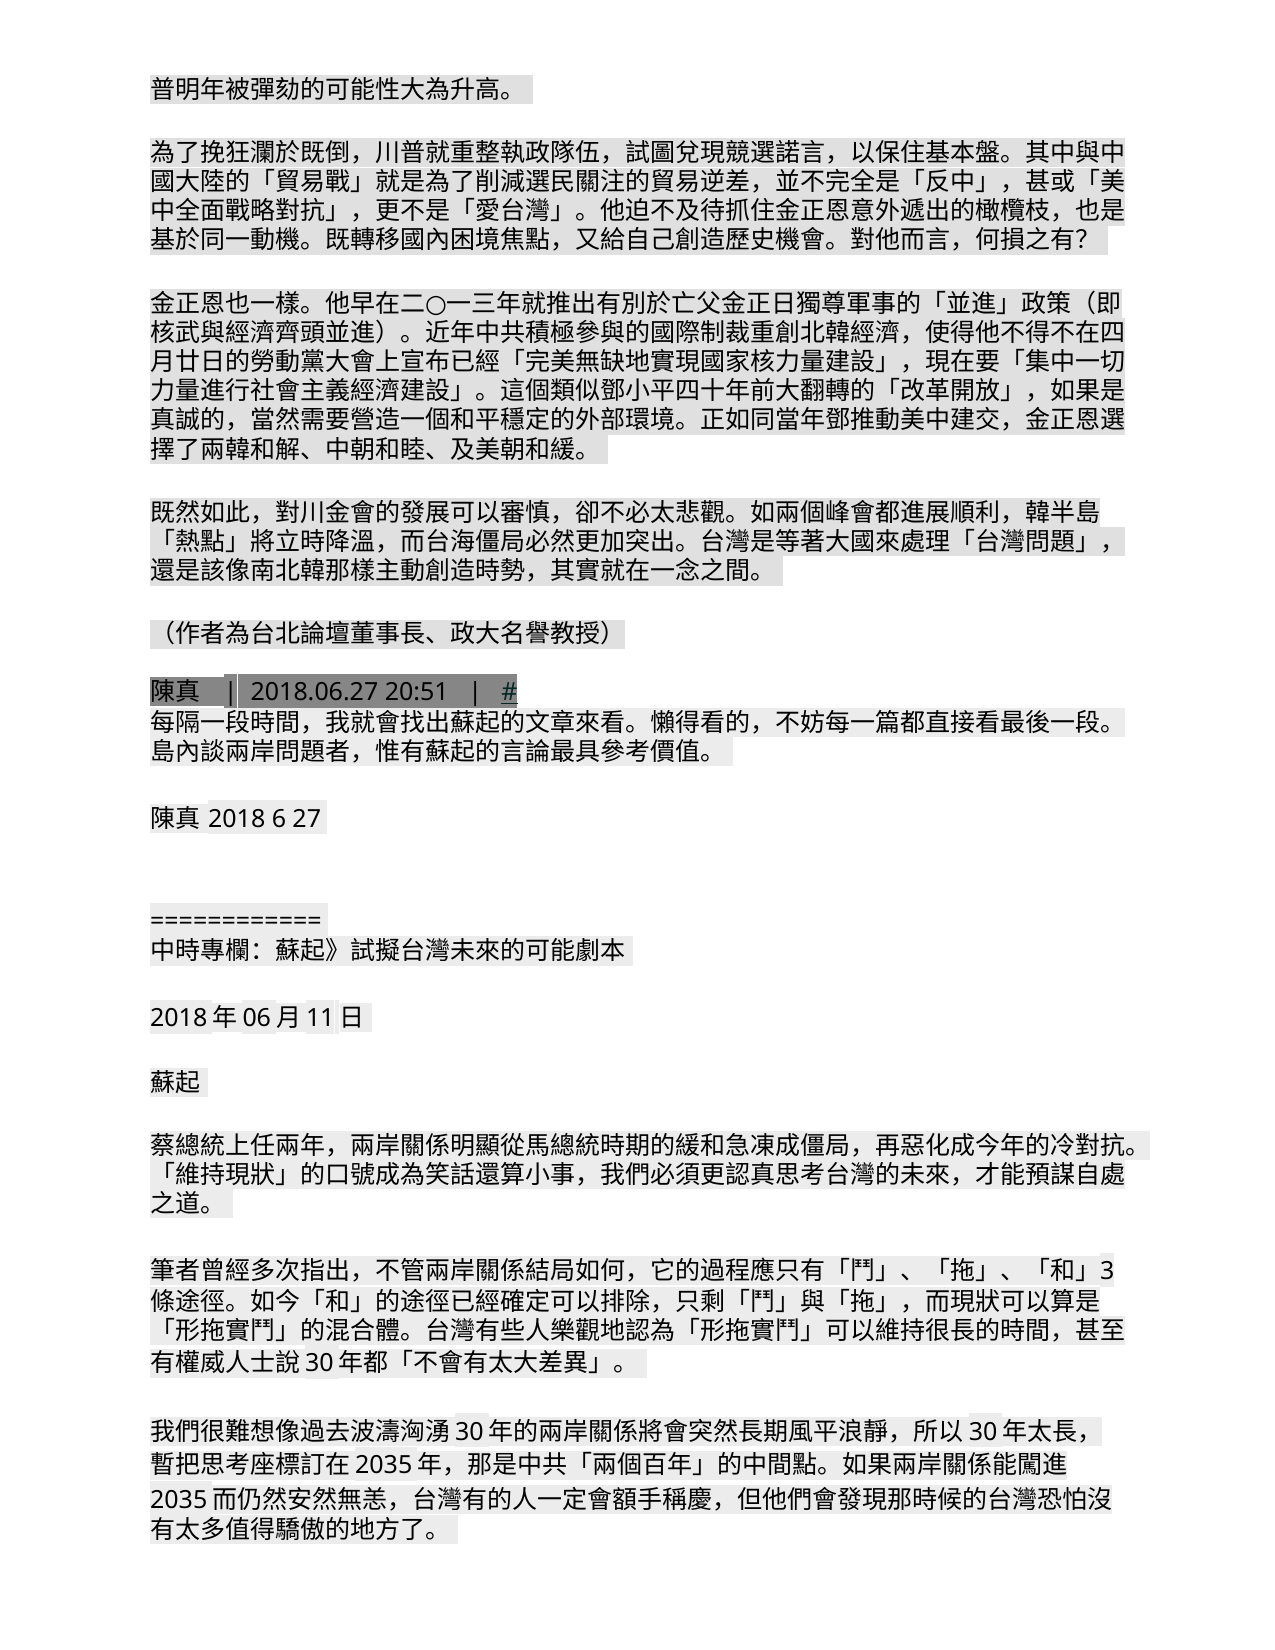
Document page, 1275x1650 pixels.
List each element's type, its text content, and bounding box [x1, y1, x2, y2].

text 名家縱論／蘇起：東亞的連環戲 2018-04-28 聯合報 蘇起（台北論壇董事長、政大名譽教授） 今年的東亞是世界最受矚目的舞台。沒有任何地區像東亞這樣同時上演五場大戲，每一場都有足夠吸睛的聲光熱，又都重要到牽動許多人的心情乃至股市高低。 第一場當然是美中兩強的關係。一邊是自戀隨性的政治素人領導的守成超強，另一邊是自信沉著的政壇老手領導的崛起大國。這兩國與兩人的任何一舉一動都足以在太平洋掀起陣陣波瀾。第二就是剛剛落幕的第三次南北韓高峰會，雙方很努力避免落入前兩次的老套，積極尋找程序及實質上的新亮點。第三就是可能在五或六月舉行的美朝（鮮）「川金會」。這是由第一男主角川普親自編劇並導演的新戲碼，又是七十年來美朝第一次高峰會，所以兩韓峰會馬上被貶為美朝峰會的前菜。第四就是三不五時會熱鬧一陣的南海問題。第五當然就是我們熟悉的台海問題。還好這幾年北京與東京積極自制，不然東海海域還會是東亞的第六場大戲。 這五場戲同時公演，在二戰後的七十年間絕無僅有。由於好幾個主角及配角都在跨場軋戲，所以各劇劇情與演員的情緒必然交互影響。因此我們在台灣絕不應只盯兩岸關係，也必須認真看待另四場大戲。 兩韓峰會看似由南韓總統文在寅及北韓的金正恩領銜主演，實際上大家更關心的是稍後的「川金會」，因為它不僅更關鍵，也更難預測。川金兩位主角近年不斷有出人意表演出。七十出頭的川普一向精於也樂於表演，入主白宮後如魚得水，頻頻脫稿，迭創收視高潮。年紀小他一半的北韓金正恩不遑多讓，首先藉著核試及洲際飛彈大幅提升全球焦慮，然後利用平昌冬奧的滑坡來個急速迴轉，不僅啟動兩韓和解，還突然首訪北京，以增強自己面對南韓及美國時的談判力量。他年紀雖輕，籌碼也不多，但透過時機拿捏及精準操作，使他每一台步的效果都能極大化。 所以各界在會前對兩韓峰會一直審慎樂觀，但對「川金會」卻有期待，更有存疑。不過這次美韓朝的和解與過去有個重大差異，那就是三方都有重大內部壓力。韓國文在寅旗幟鮮明，六月又馬上有地方選舉及修憲投票，自不在話下。更關鍵的是美朝。 永不服輸的川普總統其實正面臨上任以來最大危機。針對他當選正當性的「通俄門」調查加緊收攏，包括前國安顧問在內的多位昔日幕僚紛紛認罪或與司法部門合作。他的辯護律師團縮小到只剩專長不盡適合的一人。他的私人律師最近又被聯邦調查局搜索並查扣了大批資料。川普過去交往過的情色女星竟在這時跳出來上電視大爆他倆床第腥料，締造美國電視廿幾年來的最高收視率，並直接導致多位共和黨議員宣布退出年底期中選舉。其中年僅四十八歲眾院議長的棄選更是重磅炸彈。一般估計，如果年底共和黨失去眾院多數，川普明年被彈劾的可能性大為升高。 為了挽狂瀾於既倒，川普就重整執政隊伍，試圖兌現競選諾言，以保住基本盤。其中與中國大陸的「貿易戰」就是為了削減選民關注的貿易逆差，並不完全是「反中」，甚或「美中全面戰略對抗」，更不是「愛台灣」。他迫不及待抓住金正恩意外遞出的橄欖枝，也是基於同一動機。既轉移國內困境焦點，又給自己創造歷史機會。對他而言，何損之有？ 金正恩也一樣。他早在二○一三年就推出有別於亡父金正日獨尊軍事的「並進」政策（即核武與經濟齊頭並進）。近年中共積極參與的國際制裁重創北韓經濟，使得他不得不在四月廿日的勞動黨大會上宣布已經「完美無缺地實現國家核力量建設」，現在要「集中一切力量進行社會主義經濟建設」。這個類似鄧小平四十年前大翻轉的「改革開放」，如果是真誠的，當然需要營造一個和平穩定的外部環境。正如同當年鄧推動美中建交，金正恩選擇了兩韓和解、中朝和睦、及美朝和緩。 既然如此，對川金會的發展可以審慎，卻不必太悲觀。如兩個峰會都進展順利，韓半島「熱點」將立時降溫，而台海僵局必然更加突出。台灣是等著大國來處理「台灣問題」，還是該像南北韓那樣主動創造時勢，其實就在一念之間。 （作者為台北論壇董事長、政大名譽教授） [150, 75, 1125, 649]
text 每隔一段時間，我就會找出蘇起的文章來看。懶得看的，不妨每一篇都直接看最後一段。島內談兩岸問題者，惟有蘇起的言論最具參考價值。 陳真 2018 6 27 ============ 中時專欄：蘇起》試擬台灣未來的可能劇本 2018年06月11日 蘇起 蔡總統上任兩年，兩岸關係明顯從馬總統時期的緩和急凍成僵局，再惡化成今年的冷對抗。「維持現狀」的口號成為笑話還算小事，我們必須更認真思考台灣的未來，才能預謀自處之道。 筆者曾經多次指出，不管兩岸關係結局如何，它的過程應只有「鬥」、「拖」、「和」3條途徑。如今「和」的途徑已經確定可以排除，只剩「鬥」與「拖」，而現狀可以算是「形拖實鬥」的混合體。台灣有些人樂觀地認為「形拖實鬥」可以維持很長的時間，甚至有權威人士說30年都「不會有太大差異」。 我們很難想像過去波濤洶湧30年的兩岸關係將會突然長期風平浪靜，所以30年太長，暫把思考座標訂在2035年，那是中共「兩個百年」的中間點。如果兩岸關係能闖進2035而仍然安然無恙，台灣有的人一定會額手稱慶，但他們會發現那時候的台灣恐怕沒有太多值得驕傲的地方了。 根據統計，台灣自2001年至2017年的經濟成長率落後於除了日本以外的所有東亞國家。倘若把台灣與她們成長率的差距投射到2035年，就會發現南韓的經濟總量將接近台灣的2.9倍，泰國幾乎是台灣的8成，連菲律賓都逼近8成。如與大陸各省相比，2035年的台灣將落到第20名，不只遠遠不及現在第10名的福建，還將輸給傳統比較貧窮的雲南、貴州、廣西等省。 在台灣滑落的過程中，人才與資金必然加速外流，投資與消費持續疲軟，經濟衰退導致的社會問題也將更加嚴重。那時造成台灣一蹶不振的民主制度也會成為國際知名的負面教材。在國際上台灣會變得更孤立，總統將像以前的金正恩和他的父祖，成為東亞的新「宅男（女）」,而大陸更沒有興趣與台灣進行任何對等談判，只坐等台灣瓜熟蒂落。這是「菲律賓化」的劇本。 但滑落的過程絕不可能平順，一定會顛簸震盪。台灣的大選哪次不帶來重大的變化？周遭的黃海、東海、南海如起風雲，肯定也會掃到台海。如果大陸沉不住氣或美國想打「台灣牌」，台灣立刻就會「古巴化」，像1962年的古巴危機那樣成為美中對決的焦點。這個對決既是實力的較勁，更是意志力的抗衡。論實力，到2035年美國的綜合實力即使仍然略占上風，但美國一則備多力分，二則路途遙遠，而大陸一則必傾全國之力，二則以逸待勞，所以誰主台海浮沉，尚難定論。論意志力，台灣是大陸全國關注的核心焦點，而對美國只是次於日本及南韓的第三等利益。雙方意志力之懸殊，不可以道里計。 我曾在閒談中問過一位美國航空母艦的退休艦長，如果台海再度有事，美國會不會像20年前那樣再度馳援。他沉思一會才回答，「你知道嗎？如果一艘航母被擊沉，死亡人數等於一個珍珠港加上一個911。」他的話沒錯，珍珠港及911都是美國史上何等的大事，兩者共陣亡了5000多人，大約等於1艘8000官兵的航母被擊沉後的死亡人數。艦長沒有直接回答我的問題，但意思很清楚，「我們要為你們冒這麼大的風險嗎？」 所以美中如果攤牌，所謂「強龍不壓地頭蛇」，美國可能選擇像1962年的蘇聯一樣，有尊嚴地從古巴危機中抽身，台灣就會「克里米亞化」，像她回歸俄羅斯一樣併入中國。這是台灣獨派最不樂見的劇本。 獨派最希望看到的是中國大陸退讓，而台灣在美國的庇護下順利獨立建國。這個劇本理論上存在，實際不然。大陸任何領導人退讓，將立即被推翻，而繼任人必將不惜一戰，屆時即使雙方把戰鬥克制在傳統武器範圍，不升高為核子大戰，台灣也會生靈塗炭，即「伊拉克化」。 其實美中兵戎相見的可能性極低，雙方的實力、意志力，以及衝突劇本都只是談判用的籌碼。美中兩邊坐下來，台灣就是砧板上的那塊肉，這是「上海公報化」。 如果這些看來都是悲劇，那是因為國際政治從來講求的就是實力，不是民意（尤其不是小國的民意），更不是道義。台灣現在逆勢而行，能「和」而不「和」，反而專注「鬥」與「拖」，悲劇的上演怕只是什麼劇本及什麼時候了。 （作者為台北論壇董事長、前國安會祕書長） [150, 708, 1125, 1544]
text 陳真 | 2018.06.27 20:51 | # [150, 674, 1125, 708]
